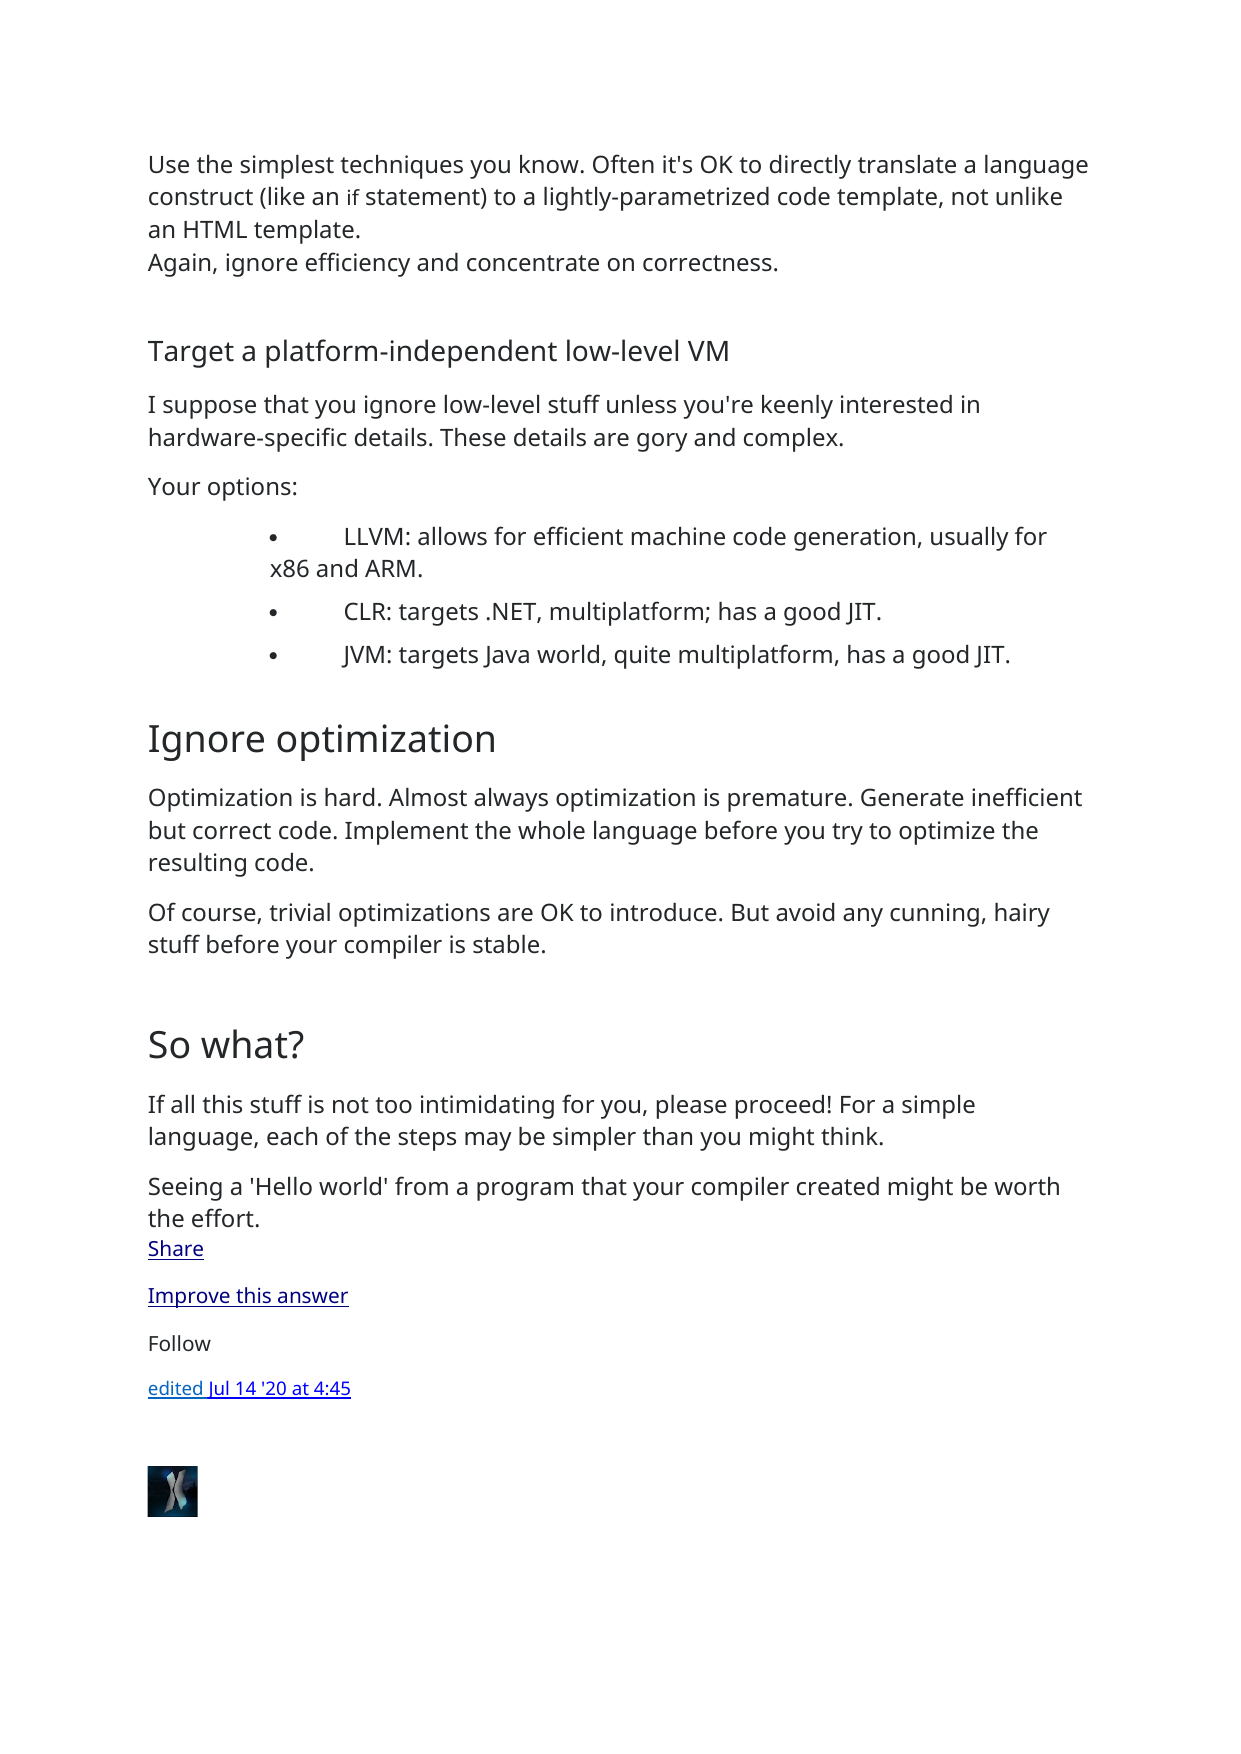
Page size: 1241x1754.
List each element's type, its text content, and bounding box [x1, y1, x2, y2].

text Improve this answer [148, 1282, 1093, 1310]
list CLR: targets .NET, multiplatform; has a good JIT. [269, 595, 1093, 628]
list JVM: targets Java world, quite multiplatform, has a good JIT. [269, 638, 1093, 671]
text Of course, trivial optimizations are OK to introduce. But avoid any cunning, hairy stuff before your compiler is stable. [148, 895, 1093, 961]
text Share [148, 1234, 1093, 1263]
subtitle Target a platform-independent low-level VM [148, 331, 1093, 370]
list LLVM: allows for efficient machine code generation, usually for x86 and ARM. [269, 519, 1093, 584]
text Seeing a 'Hello world' from a program that your compiler created might be worth the effort. [148, 1169, 1093, 1234]
subtitle So what? [148, 1019, 1093, 1070]
text Use the simplest techniques you know. Often it's OK to directly translate a language construct (like an if statement) to a lightly-parametrized code template, not unlike an HTML template. [148, 148, 1093, 245]
text Follow [148, 1329, 1093, 1357]
text Optimization is hard. Almost always optimization is premature. Generate inefficient but correct code. Implement the whole language before you try to optimize the resulting code. [148, 781, 1093, 879]
text Your options: [148, 470, 1093, 503]
text I suppose that you ignore low-level stuff unless you're keenly interested in hardware-specific details. These details are gory and complex. [148, 388, 1093, 453]
text Again, ignore efficiency and concentrate on correctness. [148, 245, 1093, 278]
subtitle Ignore optimization [148, 712, 1093, 763]
text edited Jul 14 '20 at 4:45 [148, 1376, 1093, 1401]
text If all this stuff is not too intimidating for you, please proceed! For a simple language, each of the steps may be simpler than you might think. [148, 1087, 1093, 1153]
